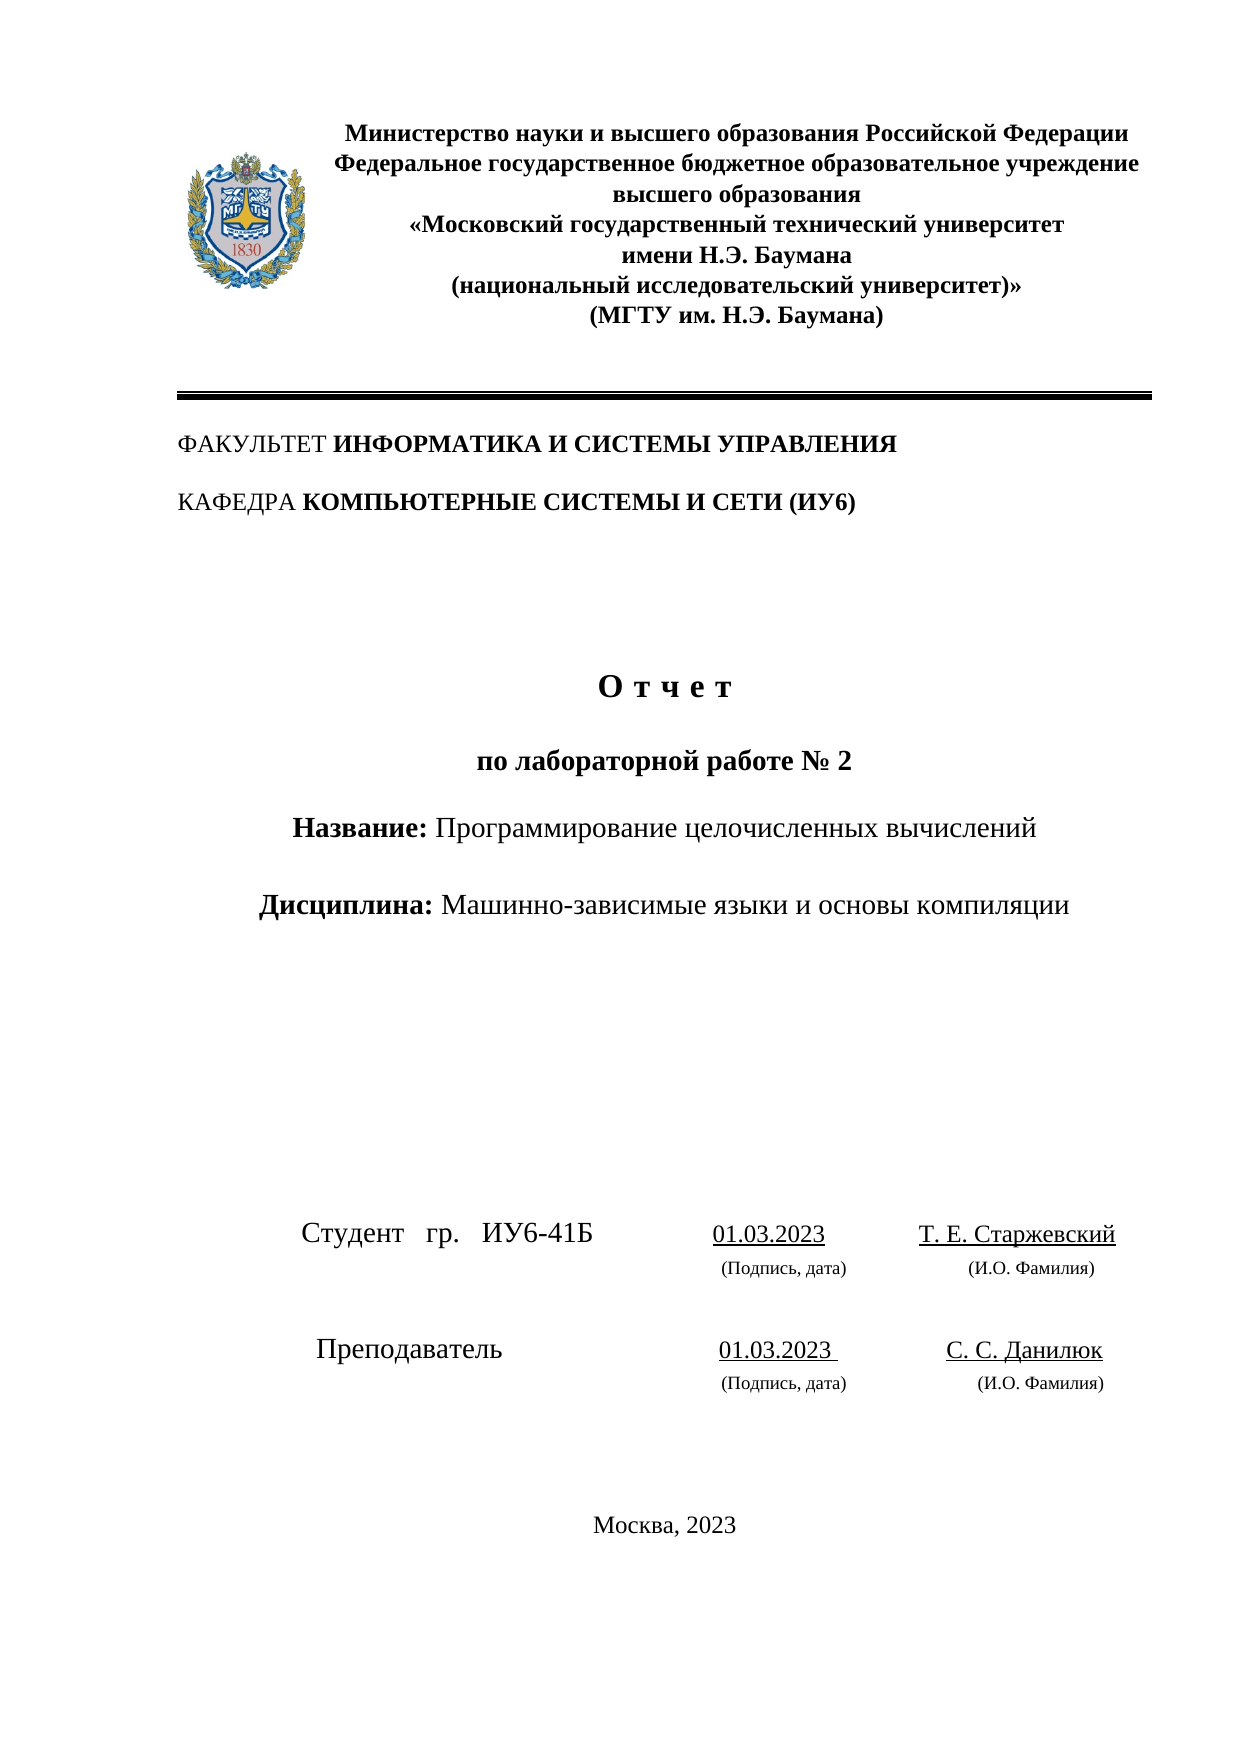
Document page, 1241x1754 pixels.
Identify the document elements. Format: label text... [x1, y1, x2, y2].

text Преподаватель 01.03.2023 С. С. Данилюк [177, 1333, 1152, 1364]
text Дисциплина: Машинно-зависимые языки и основы компиляции [177, 887, 1152, 921]
table_header [177, 118, 322, 331]
text ФАКУЛЬТЕТ Информатика и системы управления [177, 429, 1152, 458]
subtitle Название: Программирование целочисленных вычислений [177, 810, 1152, 844]
text Студент гр. ИУ6-41Б 01.03.2023 Т. Е. Старжевский [177, 1218, 1152, 1249]
text (Подпись, дата) (И.О. Фамилия) [177, 1249, 1152, 1280]
text КАФЕДРА Компьютерные системы и сети (ИУ6) [177, 487, 1152, 515]
text по лабораторной работе № 2 [177, 743, 1152, 777]
text Москва, 2023 [177, 1511, 1152, 1539]
picture [203, 152, 307, 289]
text (Подпись, дата) (И.О. Фамилия) [177, 1364, 1152, 1396]
table_header Министерство науки и высшего образования Российской Федерации Федеральное государственное бюджетное образовательное учреждение высшего образования «Московский государственный технический университет имени Н.Э. Баумана (национальный исследовательский университет)» (МГТУ им. Н.Э. Баумана) [322, 118, 1152, 331]
subtitle Отчет [177, 667, 1152, 705]
